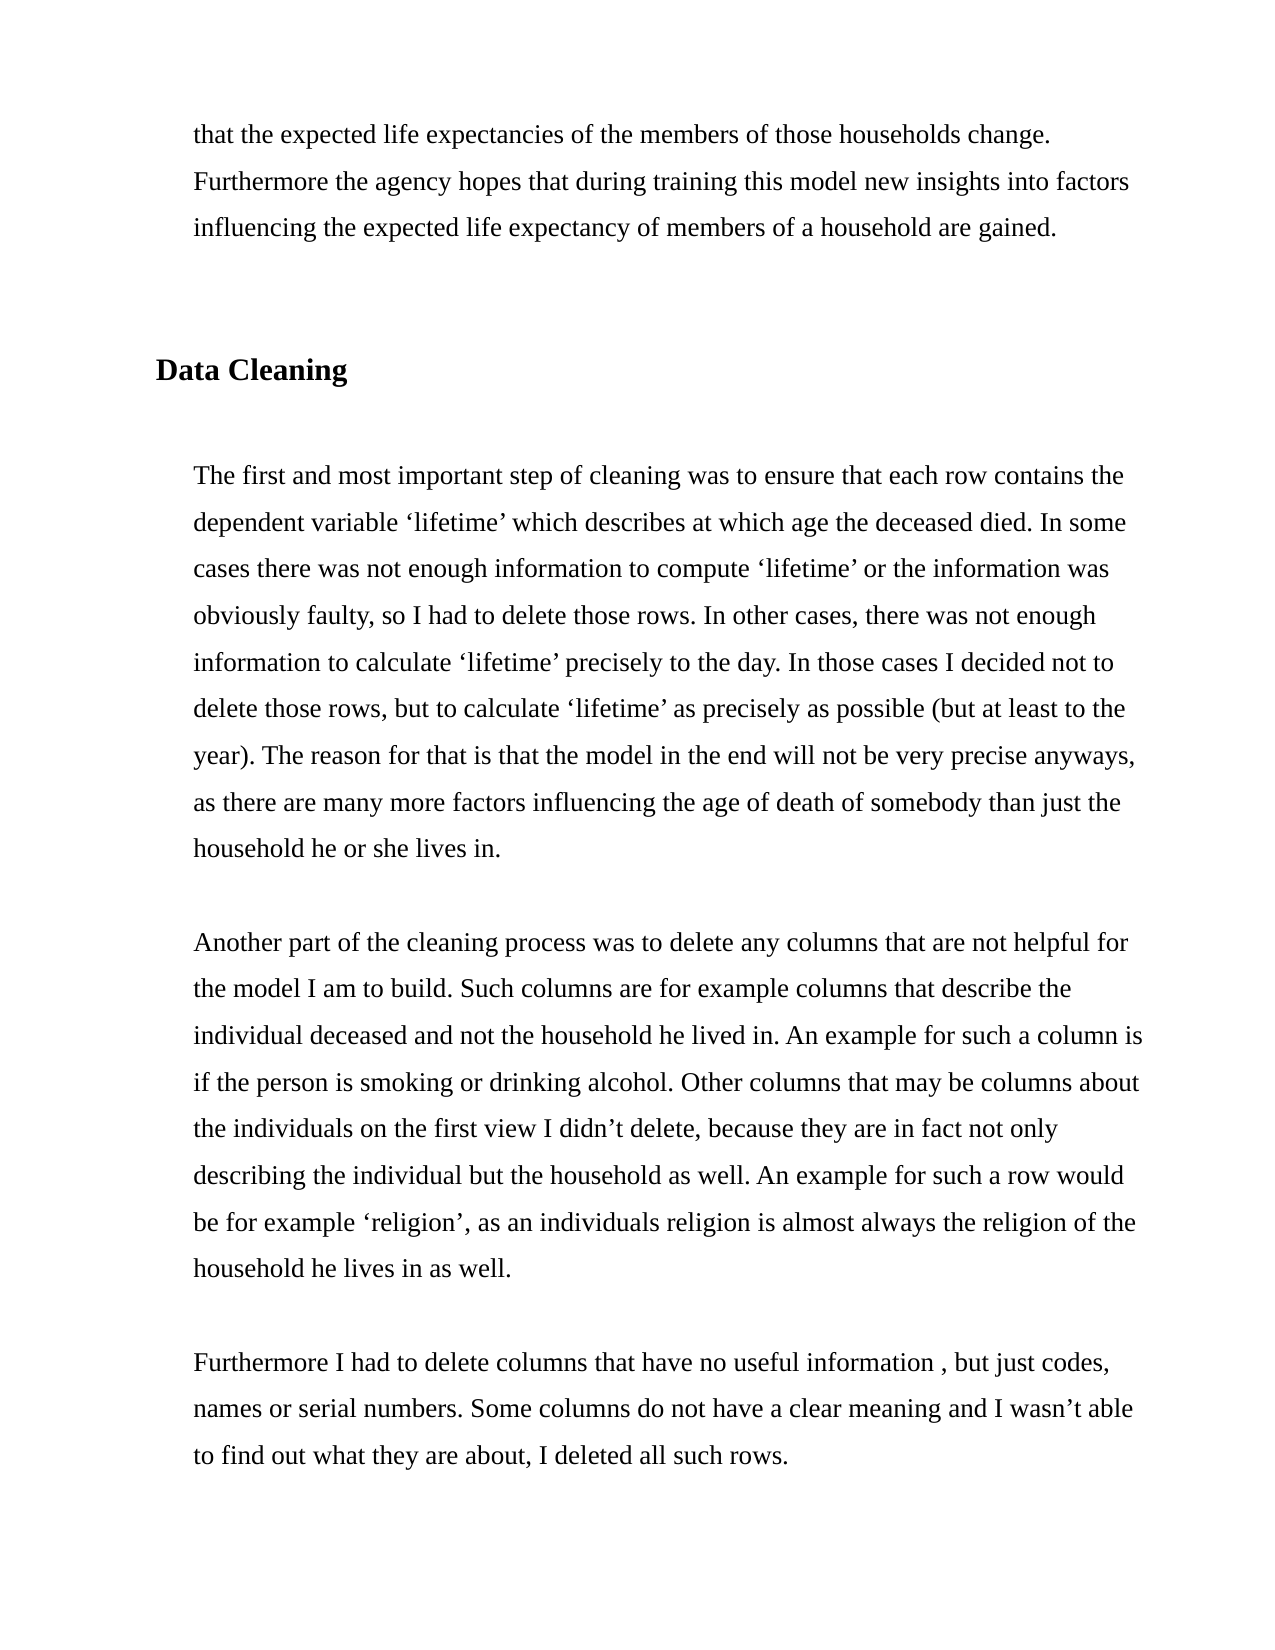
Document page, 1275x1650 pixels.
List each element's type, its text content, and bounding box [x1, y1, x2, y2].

text Furthermore I had to delete columns that have no useful information , but just codes, names or serial numbers. Some columns do not have a clear meaning and I wasn’t able to find out what they are about, I deleted all such rows. [193, 1346, 1157, 1470]
text Data Cleaning [156, 351, 1157, 387]
text Another part of the cleaning process was to delete any columns that are not helpful for the model I am to build. Such columns are for example columns that describe the individual deceased and not the household he lived in. An example for such a column is if the person is smoking or drinking alcohol. Other columns that may be columns about the individuals on the first view I didn’t delete, because they are in fact not only describing the individual but the household as well. An example for such a row would be for example ‘religion’, as an individuals religion is almost always the religion of the household he lives in as well. [193, 926, 1157, 1284]
text that the expected life expectancies of the members of those households change. Furthermore the agency hopes that during training this model new insights into factors influencing the expected life expectancy of members of a household are gained. [193, 118, 1157, 243]
text The first and most important step of cleaning was to ensure that each row contains the dependent variable ‘lifetime’ which describes at which age the deceased died. In some cases there was not enough information to compute ‘lifetime’ or the information was obviously faulty, so I had to delete those rows. In other cases, there was not enough information to calculate ‘lifetime’ precisely to the day. In those cases I decided not to delete those rows, but to calculate ‘lifetime’ as precisely as possible (but at least to the year). The reason for that is that the model in the end will not be very precise anyways, as there are many more factors influencing the age of death of somebody than just the household he or she lives in. [193, 459, 1157, 864]
